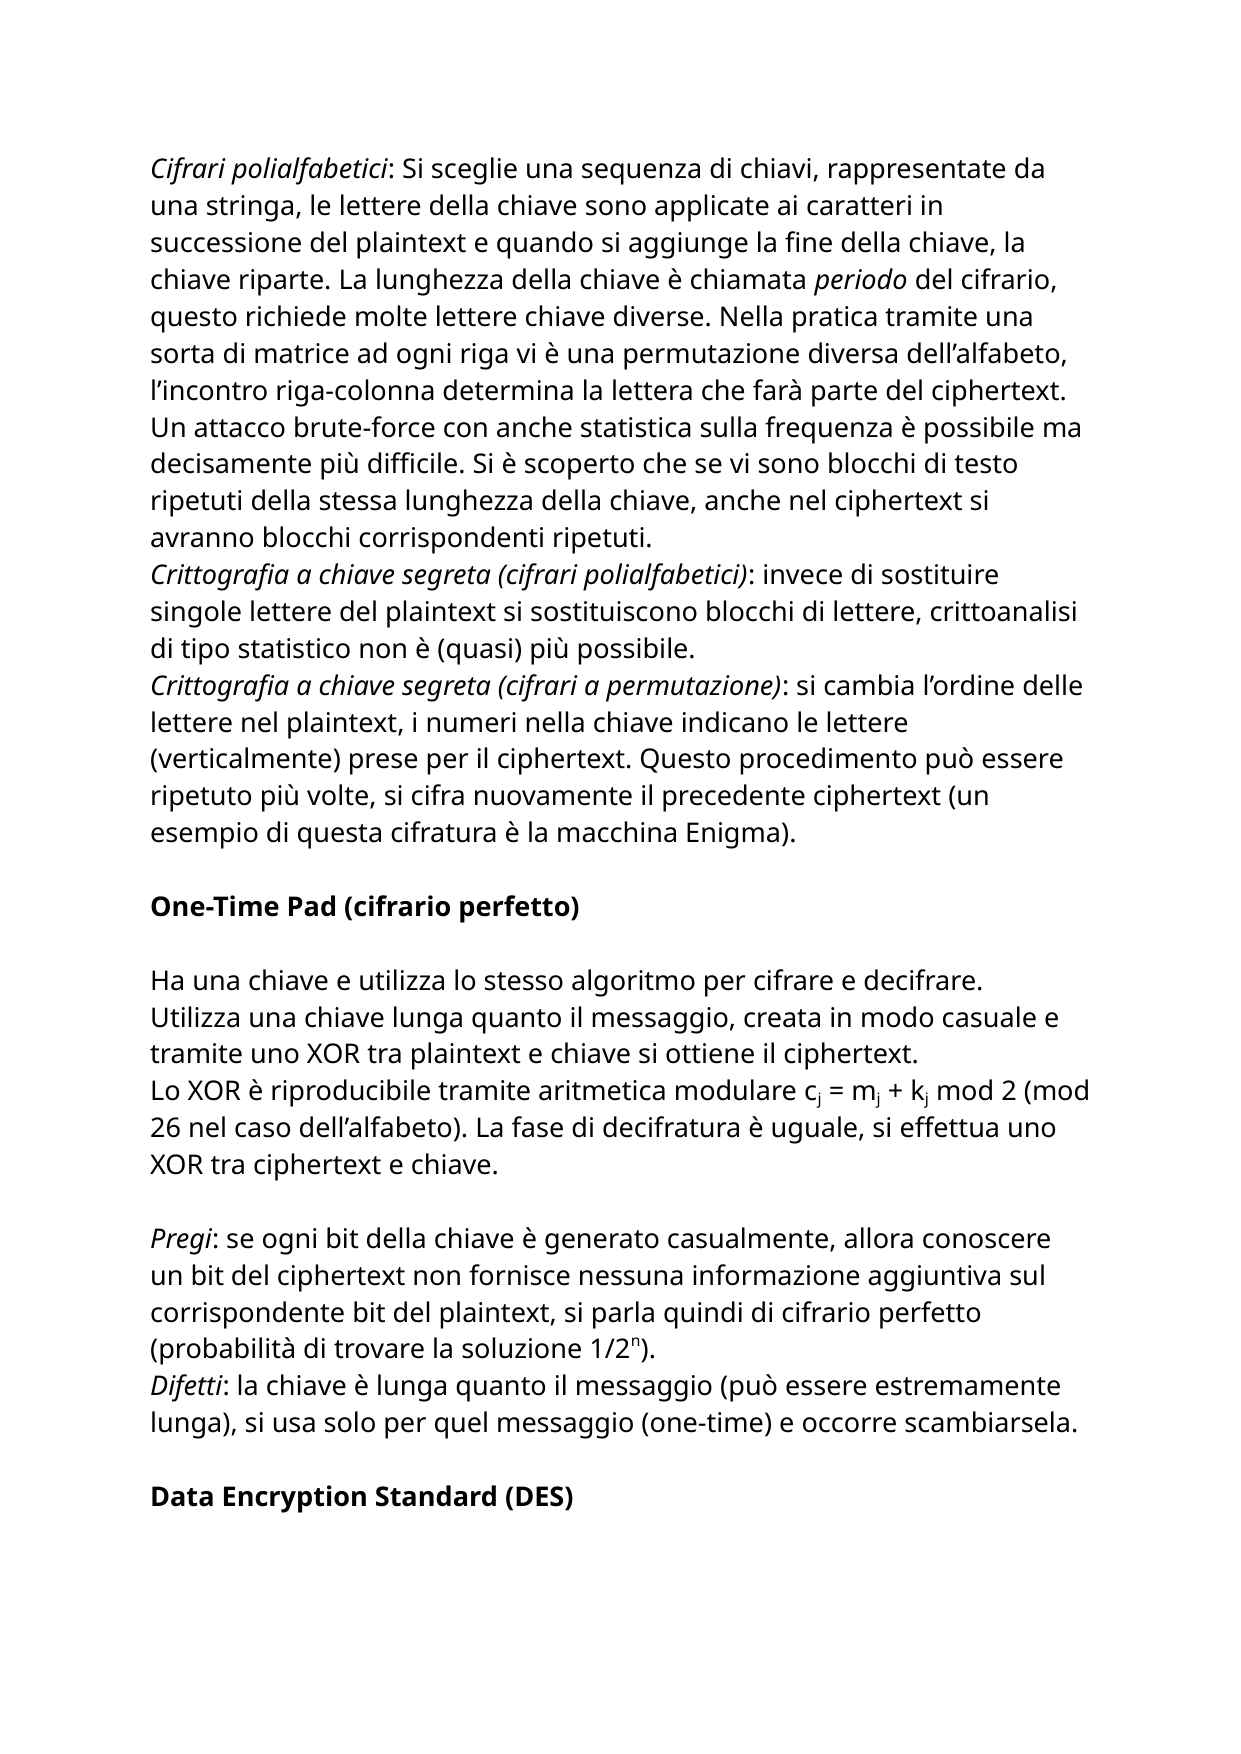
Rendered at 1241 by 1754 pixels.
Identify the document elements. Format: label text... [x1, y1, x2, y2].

text Lo XOR è riproducibile tramite aritmetica modulare cj = mj + kj mod 2 (mod 26 nel caso dell’alfabeto). La fase di decifratura è uguale, si effettua uno XOR tra ciphertext e chiave. [150, 1072, 1090, 1182]
text Crittografia a chiave segreta (cifrari a permutazione): si cambia l’ordine delle lettere nel plaintext, i numeri nella chiave indicano le lettere (verticalmente) prese per il ciphertext. Questo procedimento può essere ripetuto più volte, si cifra nuovamente il precedente ciphertext (un esempio di questa cifratura è la macchina Enigma). [150, 666, 1090, 851]
text Ha una chiave e utilizza lo stesso algoritmo per cifrare e decifrare. [150, 961, 1090, 998]
text Crittografia a chiave segreta (cifrari polialfabetici): invece di sostituire singole lettere del plaintext si sostituiscono blocchi di lettere, crittoanalisi di tipo statistico non è (quasi) più possibile. [150, 556, 1090, 666]
text One-Time Pad (cifrario perfetto) [150, 887, 1090, 924]
text Difetti: la chiave è lunga quanto il messaggio (può essere estremamente lunga), si usa solo per quel messaggio (one-time) e occorre scambiarsela. [150, 1367, 1090, 1441]
text Utilizza una chiave lunga quanto il messaggio, creata in modo casuale e tramite uno XOR tra plaintext e chiave si ottiene il ciphertext. [150, 998, 1090, 1072]
text Pregi: se ogni bit della chiave è generato casualmente, allora conoscere un bit del ciphertext non fornisce nessuna informazione aggiuntiva sul corrispondente bit del plaintext, si parla quindi di cifrario perfetto (probabilità di trovare la soluzione 1/2n). [150, 1219, 1090, 1367]
text Data Encryption Standard (DES) [150, 1477, 1090, 1514]
text Cifrari polialfabetici: Si sceglie una sequenza di chiavi, rappresentate da una stringa, le lettere della chiave sono applicate ai caratteri in successione del plaintext e quando si aggiunge la fine della chiave, la chiave riparte. La lunghezza della chiave è chiamata periodo del cifrario, questo richiede molte lettere chiave diverse. Nella pratica tramite una sorta di matrice ad ogni riga vi è una permutazione diversa dell’alfabeto, l’incontro riga-colonna determina la lettera che farà parte del ciphertext. Un attacco brute-force con anche statistica sulla frequenza è possibile ma decisamente più difficile. Si è scoperto che se vi sono blocchi di testo ripetuti della stessa lunghezza della chiave, anche nel ciphertext si avranno blocchi corrispondenti ripetuti. [150, 150, 1090, 556]
